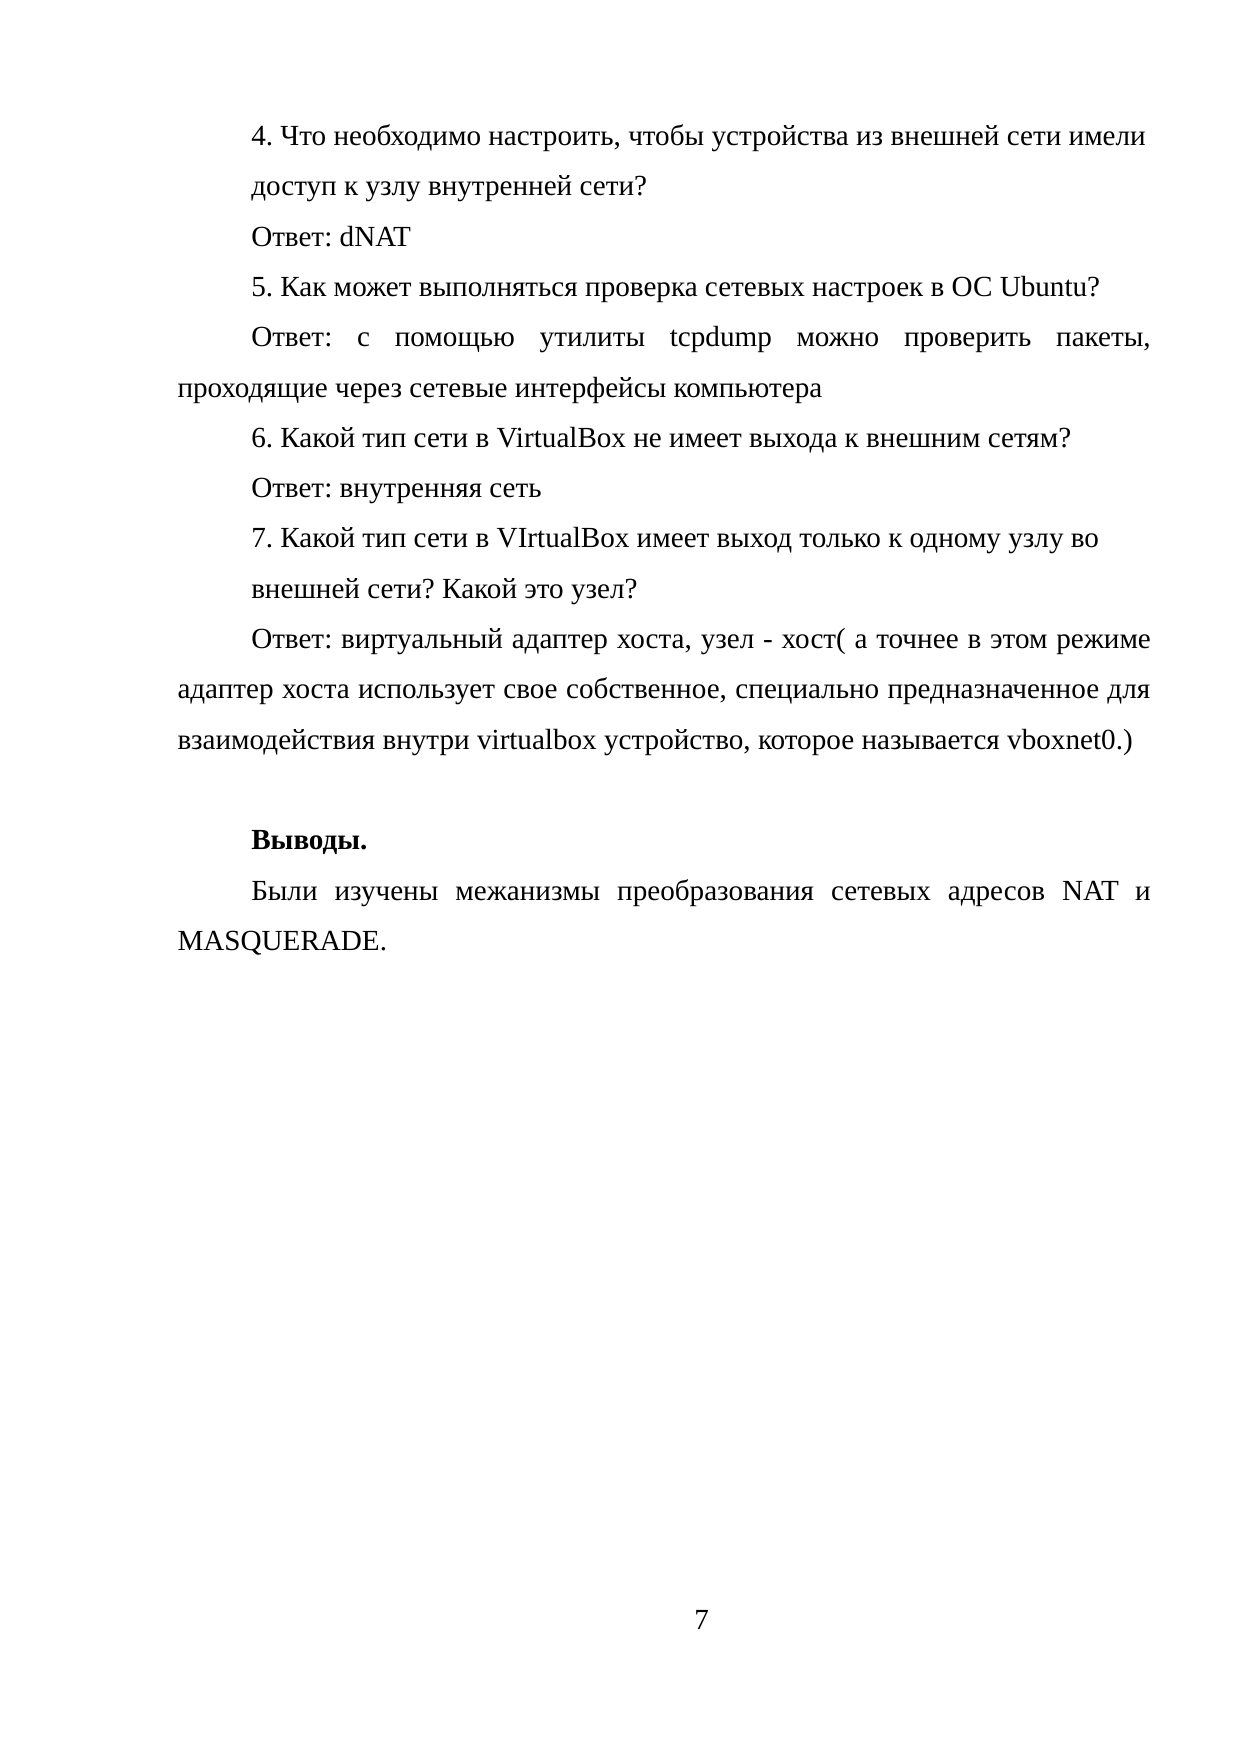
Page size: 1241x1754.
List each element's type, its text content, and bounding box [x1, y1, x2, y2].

subtitle Выводы. [177, 822, 1152, 856]
text 7. Какой тип сети в VIrtualBox имеет выход только к одному узлу во [177, 521, 1152, 554]
text 4. Что необходимо настроить, чтобы устройства из внешней сети имели [177, 118, 1152, 152]
text Были изучены межанизмы преобразования сетевых адресов NAT и MASQUERADE. [177, 873, 1152, 957]
text Ответ: внутренняя сеть [177, 470, 1152, 504]
text внешней сети? Какой это узел? [177, 571, 1152, 604]
text Ответ: с помощью утилиты tcpdump можно проверить пакеты, проходящие через сетевые интерфейсы компьютера [177, 319, 1152, 403]
text доступ к узлу внутренней сети? [177, 168, 1152, 202]
text Ответ: dNAT [177, 219, 1152, 252]
text Ответ: виртуальный адаптер хоста, узел - хост( а точнее в этом режиме адаптер хоста использует свое собственное, специально предназначенное для взаимодействия внутри virtualbox устройство, которое называется vboxnet0.) [177, 621, 1152, 755]
text 6. Какой тип сети в VirtualBox не имеет выхода к внешним сетям? [177, 420, 1152, 453]
text 5. Как может выполняться проверка сетевых настроек в ОС Ubuntu? [177, 269, 1152, 303]
